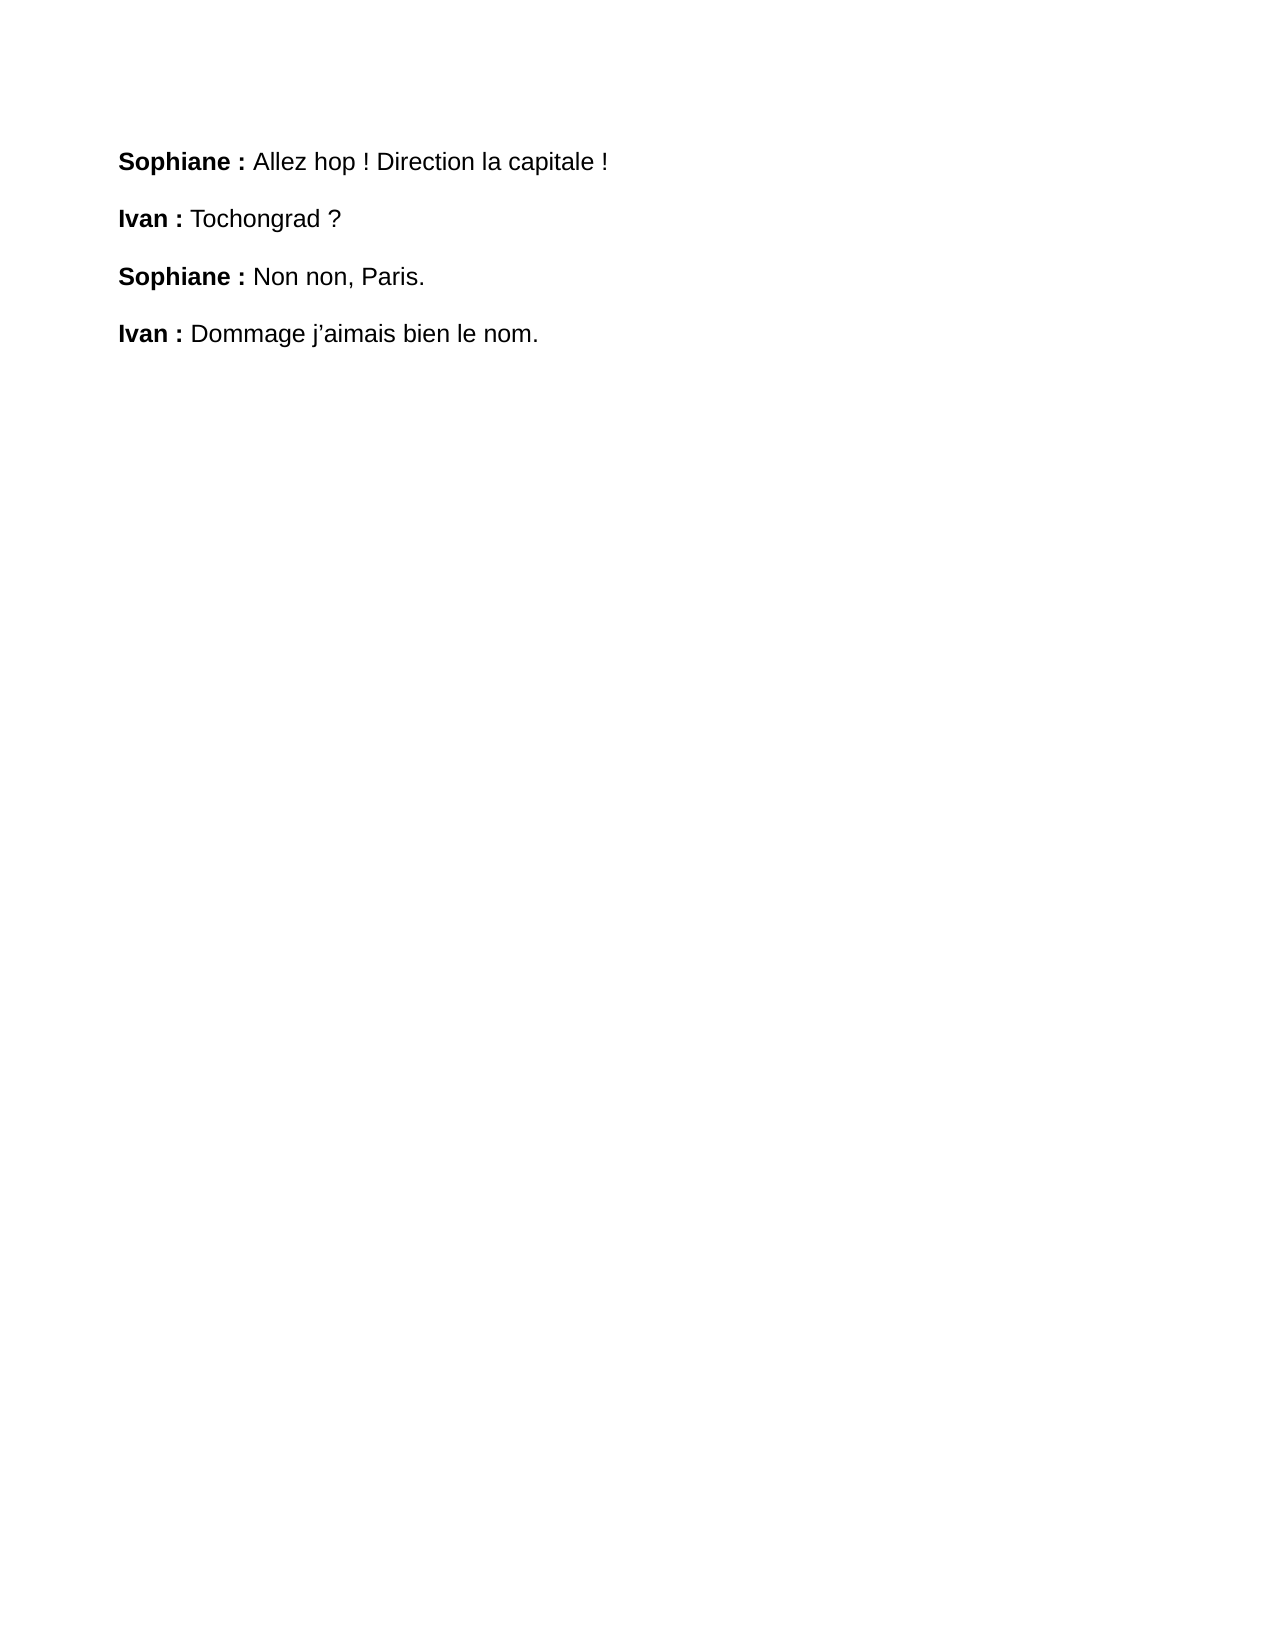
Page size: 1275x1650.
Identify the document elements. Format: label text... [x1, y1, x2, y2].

text Ivan : Dommage j’aimais bien le nom. [118, 319, 1157, 348]
text Sophiane : Non non, Paris. [118, 262, 1157, 291]
text Sophiane : Allez hop ! Direction la capitale ! [118, 147, 1157, 176]
text Ivan : Tochongrad ? [118, 204, 1157, 233]
